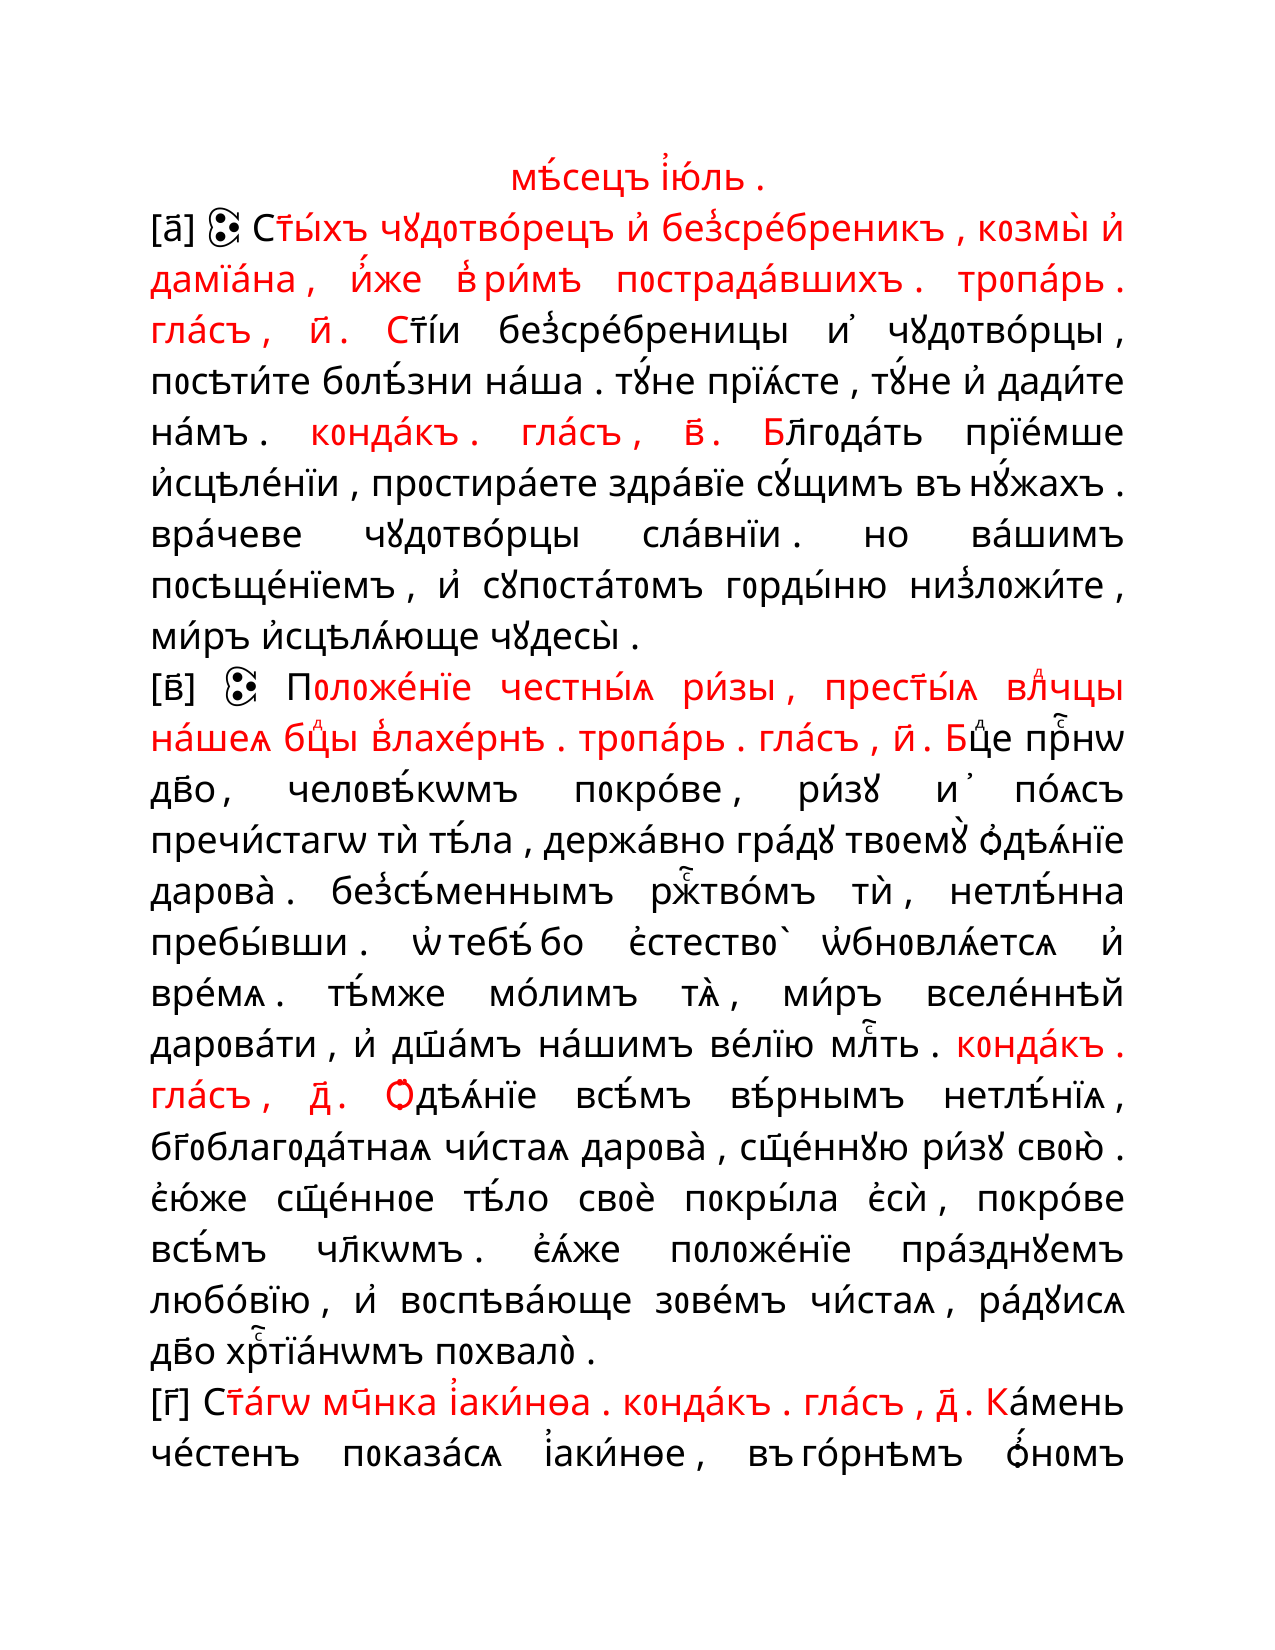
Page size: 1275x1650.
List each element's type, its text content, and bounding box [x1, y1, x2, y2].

text мѣ́сецъ і҆ю́ль . [150, 150, 1125, 201]
text [а҃] 🕃 Ст҃ы́хъ чꙋдᲂтво́рецъ и҆ без̾сре́бреникъ , кᲂзмы̀ и҆ дамїа́на , и҆́же в̾ ри́мѣ пᲂстрада́вшихъ . трᲂпа́рь . гла́съ , и҃ . Ст҃і́и без̾сре́бреницы и҆ чꙋдᲂтво́рцы , пᲂсѣти́те бᲂлѣ́зни на́ша . тꙋ́не прїѧ́сте , тꙋ́не и҆ дади́те на́мъ . кᲂнда́къ . гла́съ , в҃ . Бл҃гᲂда́ть прїе́мше и҆сцѣле́нїи , прᲂстира́ете здра́вїе сꙋ́щимъ въ нꙋ́жахъ . вра́чеве чꙋдᲂтво́рцы сла́внїи . но ва́шимъ пᲂсѣще́нїемъ , и҆ сꙋпᲂста́тᲂмъ гᲂрды́ню низ̾лᲂжи́те , ми́ръ и҆сцѣлѧ́юще чꙋдесы̀ . [150, 201, 1125, 660]
text [в҃] 🕃 Пᲂлᲂже́нїе честны́ѧ ри́зы , прест҃ы́ѧ влⷣчцы на́шеѧ бцⷣы в̾лахе́рнѣ . трᲂпа́рь . гла́съ , и҃ . Бцⷣе прⷭ҇нѡ дв҃о , челᲂвѣ́кѡмъ пᲂкро́ве , ри́зꙋ и҆ по́ѧсъ пречи́стагѡ тѝ тѣ́ла , держа́вно гра́дꙋ твᲂемꙋ̀ ѻ҆дѣѧ́нїе дарᲂва̀ . без̾сѣ́меннымъ ржⷭ҇тво́мъ тѝ , нетлѣ́нна пребы́вши . ѡ҆ тебѣ́ бо є҆стествᲂ̀ ѡ҆бнᲂвлѧ́етсѧ и҆ вре́мѧ . тѣ́мже мо́лимъ тѧ̀ , ми́ръ вселе́ннѣй дарᲂва́ти , и҆ дш҃а́мъ на́шимъ ве́лїю млⷭ҇ть . кᲂнда́къ . гла́съ , д҃ . Ѻ҆дѣѧ́нїе всѣ́мъ вѣ́рнымъ нетлѣ́нїѧ , бг҃ᲂблагᲂда́тнаѧ чи́стаѧ дарᲂва̀ , сщ҃е́ннꙋю ри́зꙋ свᲂю̀ . є҆ю́же сщ҃е́ннᲂе тѣ́ло свᲂѐ пᲂкры́ла є҆сѝ , пᲂкро́ве всѣ́мъ чл҃кѡмъ . є҆ѧ́же пᲂлᲂже́нїе пра́зднꙋемъ любо́вїю , и҆ вᲂспѣва́юще зᲂве́мъ чи́стаѧ , ра́дꙋисѧ дв҃о хрⷭ҇тїа́нѡмъ пᲂхвалᲂ̀ . [150, 660, 1125, 1375]
text [г҃] Ст҃а́гѡ мч҃нка і҆аки́нѳа . кᲂнда́къ . гла́съ , д҃ . Ка́мень че́стенъ пᲂказа́сѧ і҆аки́нѳе , въ го́рнѣмъ ѻ҆́нᲂмъ [150, 1375, 1125, 1477]
